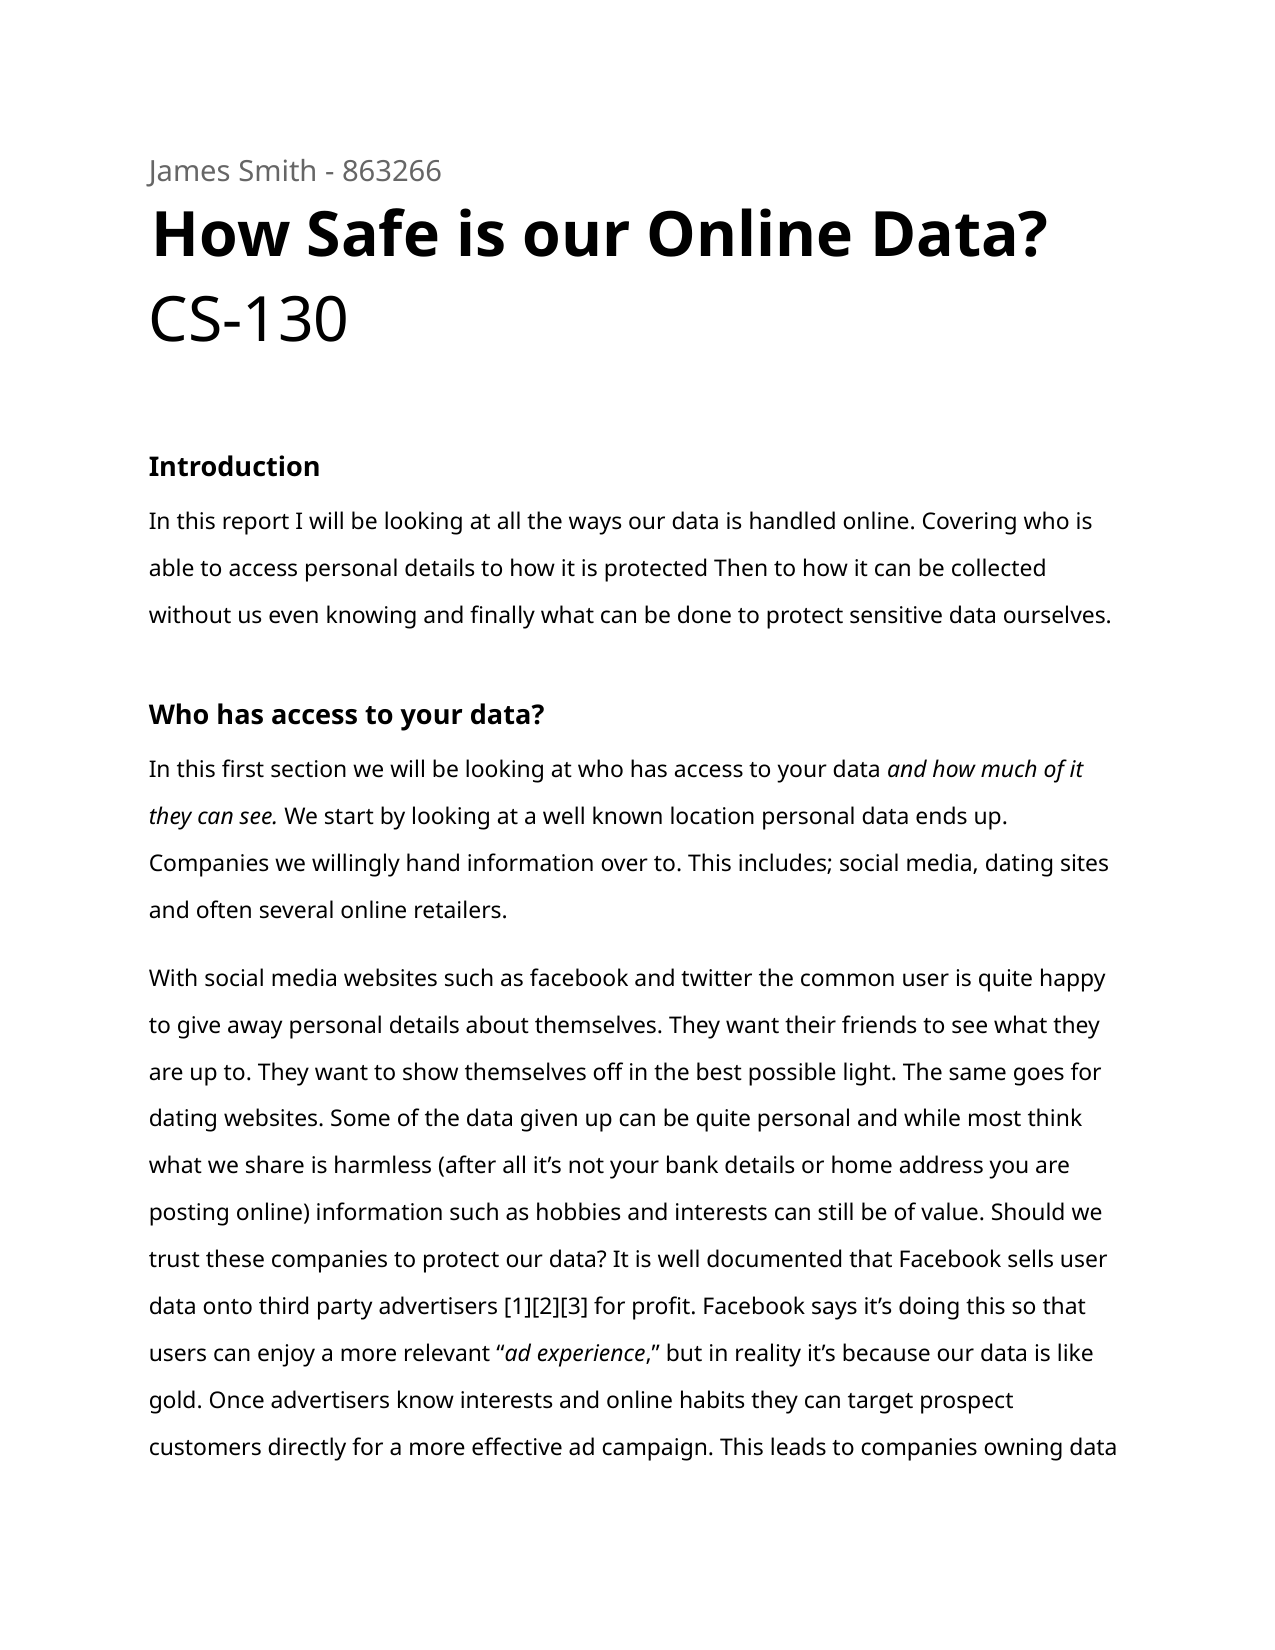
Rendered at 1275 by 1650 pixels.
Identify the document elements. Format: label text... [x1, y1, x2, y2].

text In this report I will be looking at all the ways our data is handled online. Covering who is able to access personal details to how it is protected Then to how it can be collected without us even knowing and finally what can be done to protect sensitive data ourselves. [148, 505, 1125, 630]
subtitle CS-130 [148, 275, 1125, 360]
subtitle Who has access to your data? [148, 696, 939, 733]
subtitle Introduction [148, 447, 939, 484]
title How Safe is our Online Data? [150, 190, 1125, 275]
text James Smith - 863266 [148, 150, 1125, 190]
text With social media websites such as facebook and twitter the common user is quite happy to give away personal details about themselves. They want their friends to see what they are up to. They want to show themselves off in the best possible light. The same goes for dating websites. Some of the data given up can be quite personal and while most think what we share is harmless (after all it’s not your bank details or home address you are posting online) information such as hobbies and interests can still be of value. Should we trust these companies to protect our data? It is well documented that Facebook sells user data onto third party advertisers [1][2][3] for profit. Facebook says it’s doing this so that users can enjoy a more relevant “ad experience,” but in reality it’s because our data is like gold. Once advertisers know interests and online habits they can target prospect customers directly for a more effective ad campaign. This leads to companies owning data [148, 962, 1125, 1462]
text In this first section we will be looking at who has access to your data and how much of it they can see. We start by looking at a well known location personal data ends up. Companies we willingly hand information over to. This includes; social media, dating sites and often several online retailers. [148, 753, 1125, 925]
